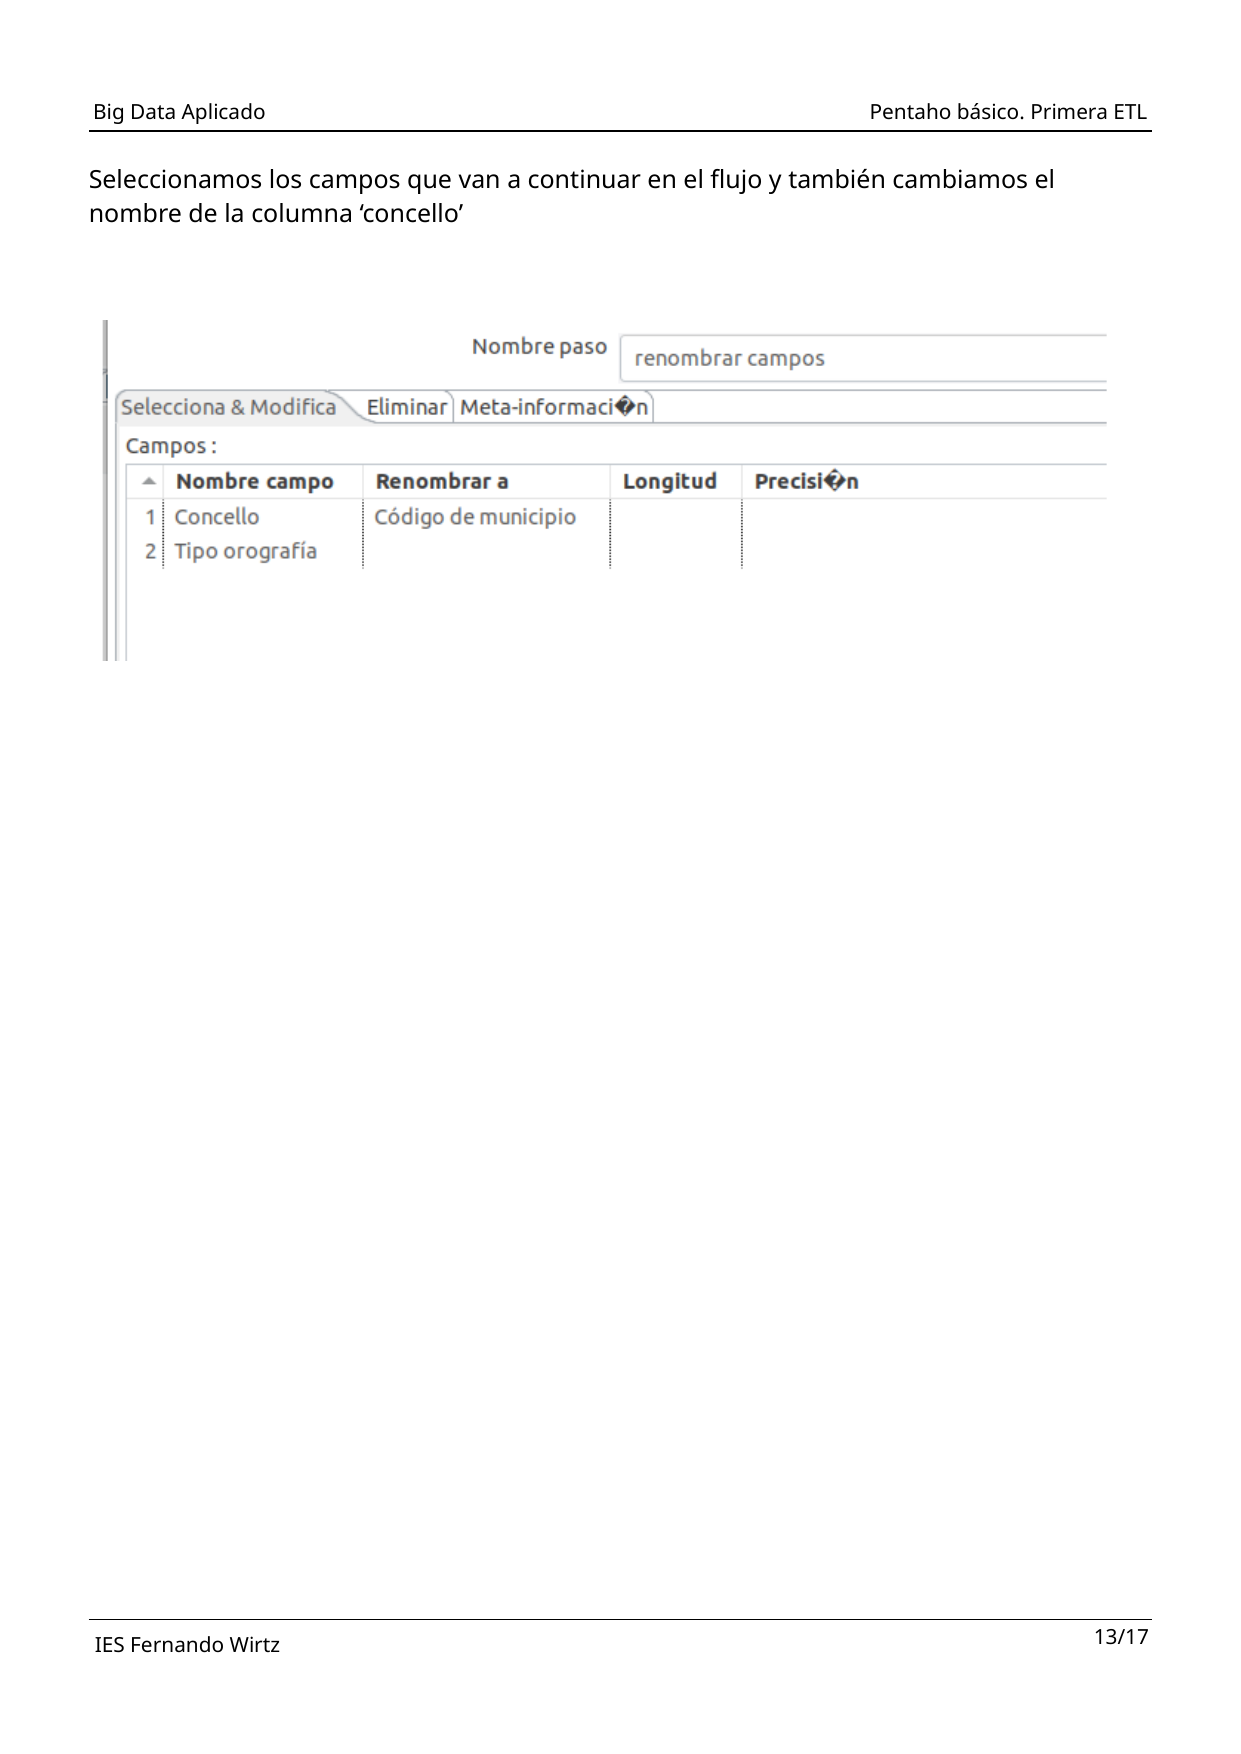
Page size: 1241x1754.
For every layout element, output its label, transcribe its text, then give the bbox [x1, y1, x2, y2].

picture [102, 320, 1107, 661]
text Seleccionamos los campos que van a continuar en el flujo y también cambiamos el nombre de la columna ‘concello’ [88, 162, 1152, 230]
